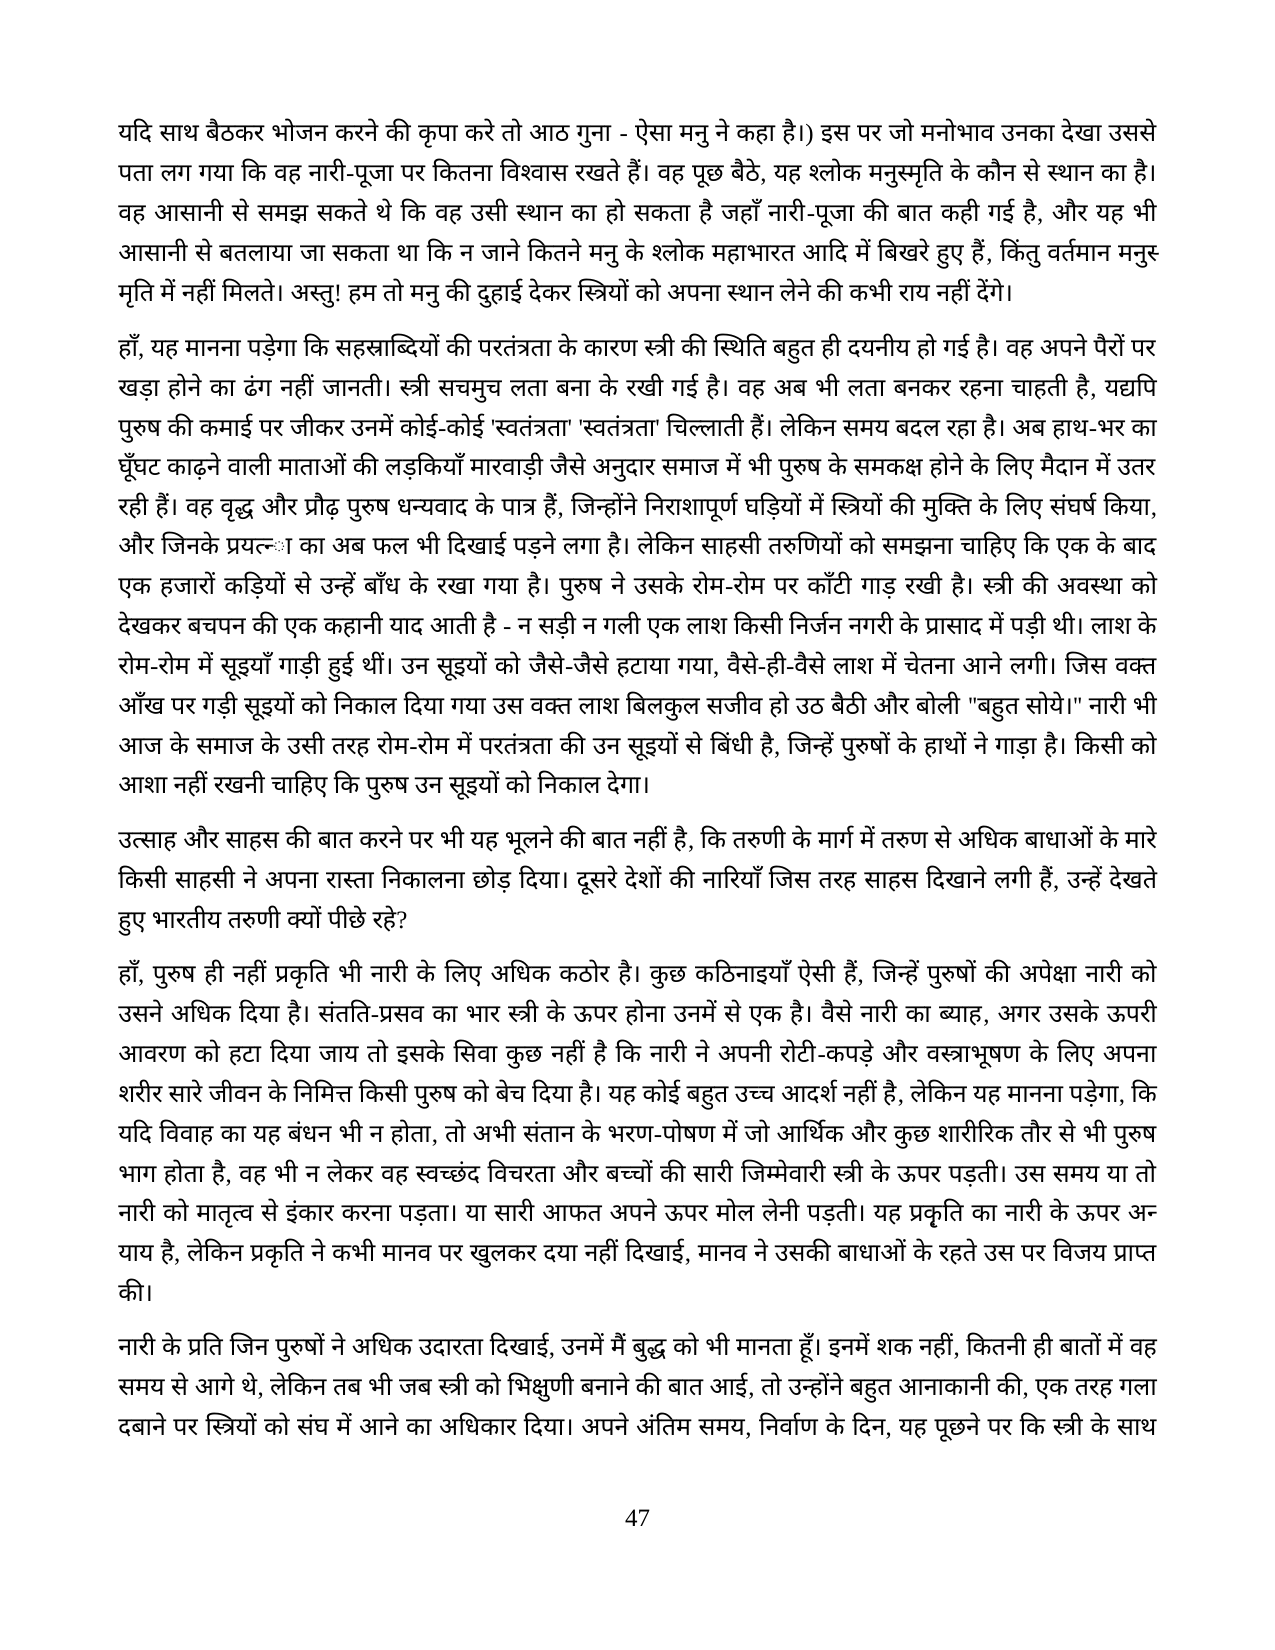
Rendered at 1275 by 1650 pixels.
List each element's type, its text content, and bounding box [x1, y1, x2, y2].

text नारी के प्रति जिन पुरुषों ने अधिक उदारता दिखाई, उनमें मैं बुद्ध को भी मानता हूँ। इनमें शक नहीं, कितनी ही बातों में वह समय से आगे थे, लेकिन तब भी जब स्‍त्री को भिक्षुणी बनाने की बात आई, तो उन्‍होंने बहुत आनाकानी की, एक तरह गला दबाने पर स्त्रियों को संघ में आने का अधिकार दिया। अपने अंतिम समय, निर्वाण के दिन, यह पूछने पर कि स्‍त्री के साथ [118, 1332, 1157, 1446]
text हाँ, यह मानना पड़ेगा कि सहस्राब्दियों की परतंत्रता के कारण स्‍त्री की स्थिति बहुत ही दयनीय हो गई है। वह अपने पैरों पर खड़ा होने का ढंग नहीं जानती। स्‍त्री सचमुच लता बना के रखी गई है। वह अब भी लता बनकर रहना चाहती है, यद्यपि पुरुष की कमाई पर जीकर उनमें कोई-कोई 'स्वतंत्रता' 'स्वतंत्रता' चिल्‍लाती हैं। लेकिन समय बदल रहा है। अब हाथ-भर का घूँघट काढ़ने वाली माताओं की लड़कियाँ मारवाड़ी जैसे अनुदार समाज में भी पुरुष के समकक्ष होने के लिए मैदान में उतर रही हैं। वह वृद्ध और प्रौढ़ पुरुष धन्‍यवाद के पात्र हैं, जिन्‍होंने निराशापूर्ण घड़ियों में स्त्रियों की मुक्ति के लिए संघर्ष किया, और जिनके प्रयत्‍न्‍ा का अब फल भी दिखाई पड़ने लगा है। लेकिन साहसी तरुणियों को समझना चाहिए कि एक के बाद एक हजारों कड़ियों से उन्‍हें बाँध के रखा गया है। पुरुष ने उसके रोम-रोम पर काँटी गाड़ रखी है। स्‍त्री की अवस्‍था को देखकर बचपन की एक कहानी याद आती है - न सड़ी न गली एक लाश किसी निर्जन नगरी के प्रासाद में पड़ी थी। लाश के रोम-रोम में सूइयाँ गाड़ी हुई थीं। उन सूइयों को जैसे-जैसे हटाया गया, वैसे-ही-वैसे लाश में चेतना आने लगी। जिस वक्‍त आँख पर गड़ी सूइयों को निकाल दिया गया उस वक्‍त लाश बिलकुल सजीव हो उठ बैठी और बोली ''बहुत सोये।'' नारी भी आज के समाज के उसी तरह रोम-रोम में परतंत्रता की उन सूइयों से बिंधी है, जिन्‍हें पुरुषों के हाथों ने गाड़ा है। किसी को आशा नहीं रखनी चाहिए कि पुरुष उन सूइयों को निकाल देगा। [118, 333, 1157, 804]
text (स्‍त्री के दर्शन करते हुए यदि भोजन करना हो तो वह स्वाद में दुगुना हो जाता है, यदि वह श्रीहस्‍त से परोसे तो चौगुना और यदि साथ बैठकर भोजन करने की कृपा करे तो आठ गुना - ऐसा मनु ने कहा है।) इस पर जो मनोभाव उनका देखा उससे पता लग गया कि वह नारी-पूजा पर कितना विश्‍वास रखते हैं। वह पूछ बैठे, यह श्‍लोक मनुस्‍मृति के कौन से स्‍थान का है। वह आसानी से समझ सकते थे कि वह उसी स्‍थान का हो सकता है जहाँ नारी-पूजा की बात कही गई है, और यह भी आसानी से बतलाया जा सकता था कि न जाने कितने मनु के श्‍लोक महाभारत आदि में बिखरे हुए हैं, किंतु वर्तमान मनुस्‍मृति में नहीं मिलते। अस्‍तु! हम तो मनु की दुहाई देकर स्त्रियों को अपना स्‍थान लेने की कभी राय नहीं देंगे। [118, 118, 1157, 312]
text हाँ, पुरुष ही नहीं प्रकृति भी नारी के लिए अधिक कठोर है। कुछ कठिनाइयाँ ऐसी हैं, जिन्‍हें पुरुषों की अपेक्षा नारी को उसने अधिक दिया है। संतति-प्रसव का भार स्‍त्री के ऊपर होना उनमें से एक है। वैसे नारी का ब्‍याह, अगर उसके ऊपरी आवरण को हटा दिया जाय तो इसके सिवा कुछ नहीं है कि नारी ने अपनी रोटी-कपड़े और वस्‍त्राभूषण के लिए अपना शरीर सारे जीवन के निमित्त किसी पुरुष को बेच दिया है। यह कोई बहुत उच्‍च आदर्श नहीं है, लेकिन यह मानना पड़ेगा, कि यदि विवाह का यह बंधन भी न होता, तो अभी संतान के भरण-पोषण में जो आर्थिक और कुछ शारीरिक तौर से भी पुरुष भाग होता है, वह भी न लेकर वह स्वच्छंद विचरता और बच्‍चों की सारी जिम्‍मेवारी स्‍त्री के ऊपर पड़ती। उस समय या तो नारी को मातृत्‍व से इंकार करना पड़ता। या सारी आफत अपने ऊपर मोल लेनी पड़ती। यह प्रकृ़ति का नारी के ऊपर अन्‍याय है, लेकिन प्रकृति ने कभी मानव पर खुलकर दया नहीं दिखाई, मानव ने उसकी बाधाओं के रहते उस पर विजय प्राप्‍त की। [118, 959, 1157, 1311]
text उत्‍साह और साहस की बात करने पर भी यह भूलने की बात नहीं है, कि तरुणी के मार्ग में तरुण से अधिक बाधाओं के मारे किसी साहसी ने अपना रास्‍ता निकालना छोड़ दिया। दूसरे देशों की नारियाँ जिस तरह साहस दिखाने लगी हैं, उन्‍हें देखते हुए भारतीय तरुणी क्‍यों पीछे रहे? [118, 825, 1157, 938]
